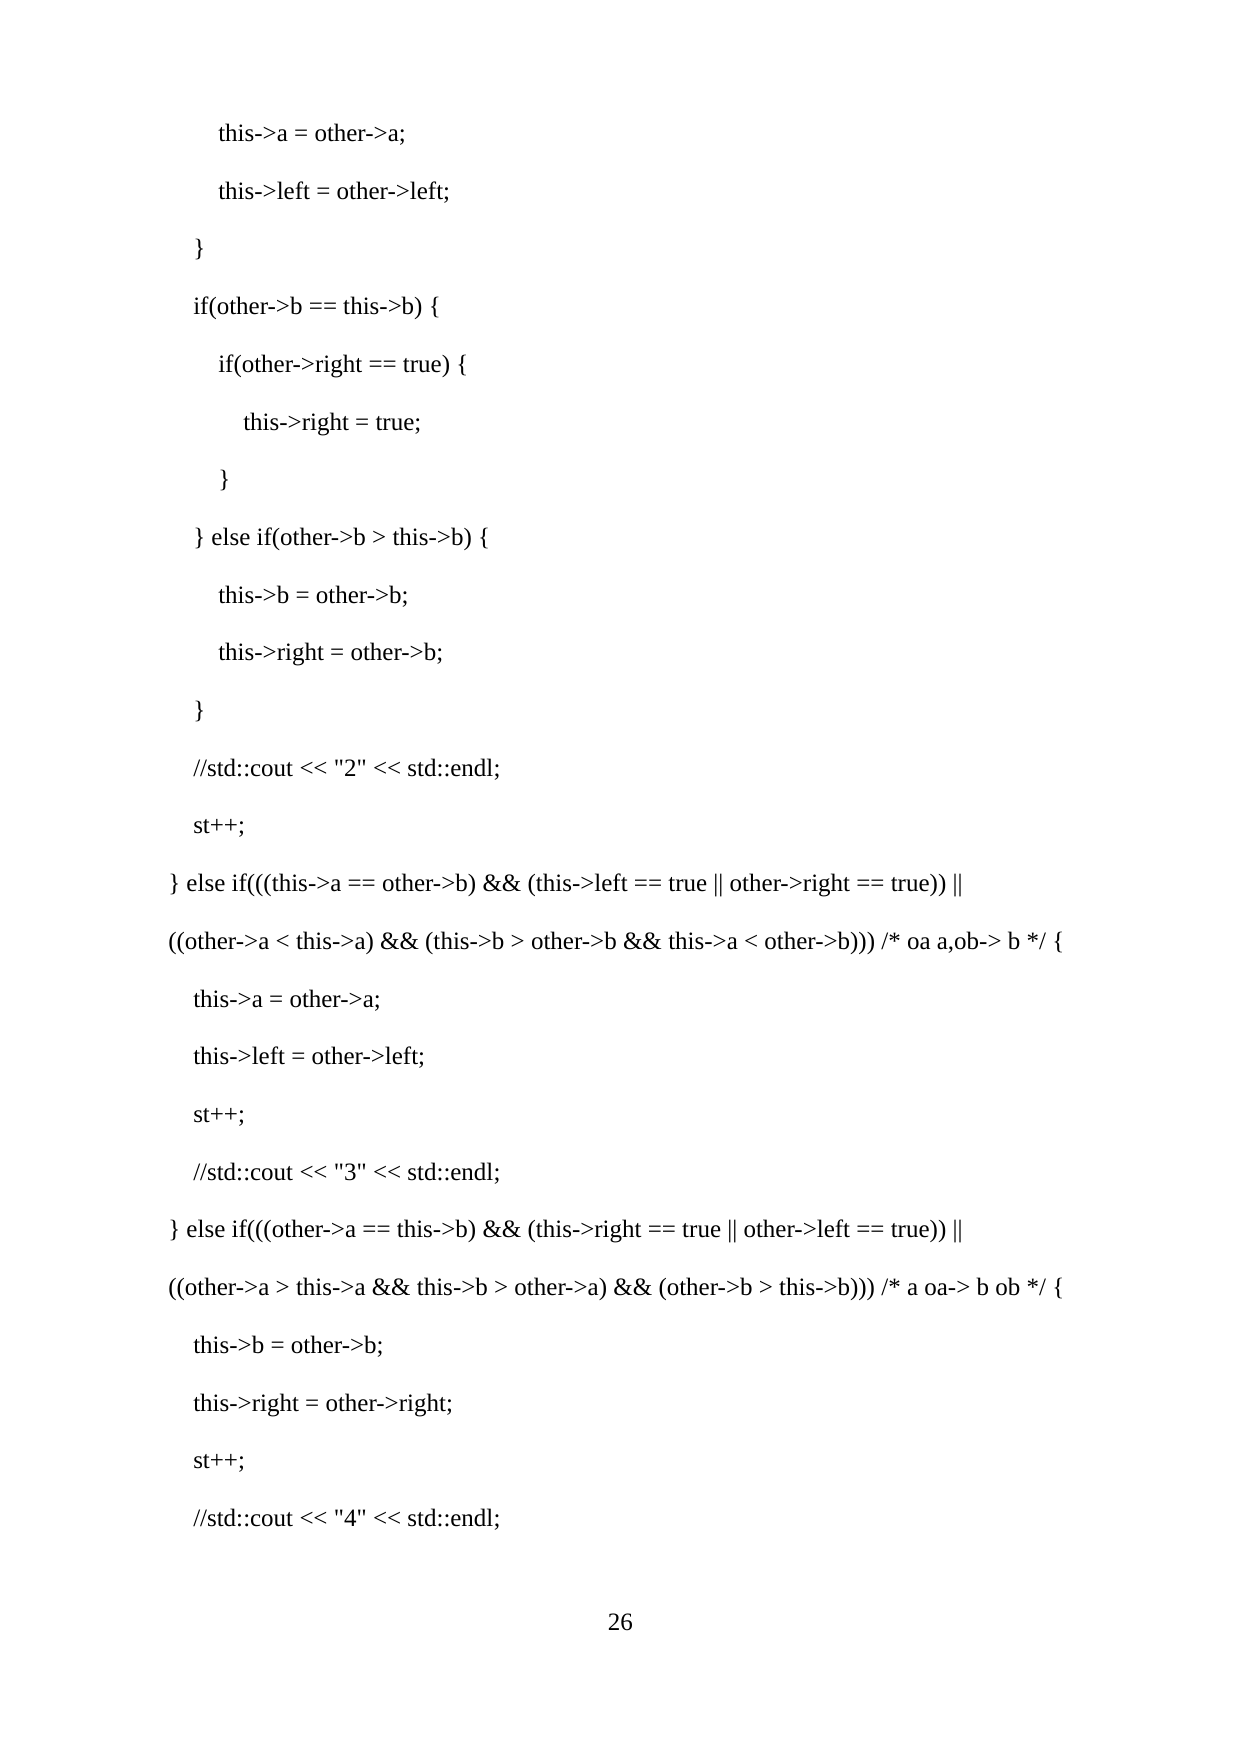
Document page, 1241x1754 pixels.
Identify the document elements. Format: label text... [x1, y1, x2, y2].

text } [118, 695, 1122, 724]
text this->b = other->b; [118, 1330, 1122, 1359]
text //std::cout << "3" << std::endl; [118, 1157, 1122, 1186]
text st++; [118, 811, 1122, 839]
text this->right = true; [118, 407, 1122, 435]
text this->a = other->a; [118, 984, 1122, 1012]
text //std::cout << "4" << std::endl; [118, 1503, 1122, 1532]
text st++; [118, 1445, 1122, 1474]
text if(other->b == this->b) { [118, 291, 1122, 320]
text } else if(((this->a == other->b) && (this->left == true || other->right == true)) || [118, 868, 1122, 897]
text ((other->a < this->a) && (this->b > other->b && this->a < other->b))) /* oa a,ob-> b */ { [118, 926, 1122, 955]
text this->right = other->b; [118, 637, 1122, 666]
text this->right = other->right; [118, 1388, 1122, 1416]
text } else if(((other->a == this->b) && (this->right == true || other->left == true)) || [118, 1214, 1122, 1243]
text this->left = other->left; [118, 1041, 1122, 1070]
text this->left = other->left; [118, 176, 1122, 204]
text if(other->right == true) { [118, 349, 1122, 378]
text //std::cout << "2" << std::endl; [118, 753, 1122, 782]
text st++; [118, 1099, 1122, 1128]
text ((other->a > this->a && this->b > other->a) && (other->b > this->b))) /* a oa-> b ob */ { [118, 1272, 1122, 1301]
text this->b = other->b; [118, 580, 1122, 608]
text } [118, 233, 1122, 262]
text this->a = other->a; [118, 118, 1122, 147]
text } else if(other->b > this->b) { [118, 522, 1122, 551]
text } [118, 464, 1122, 493]
